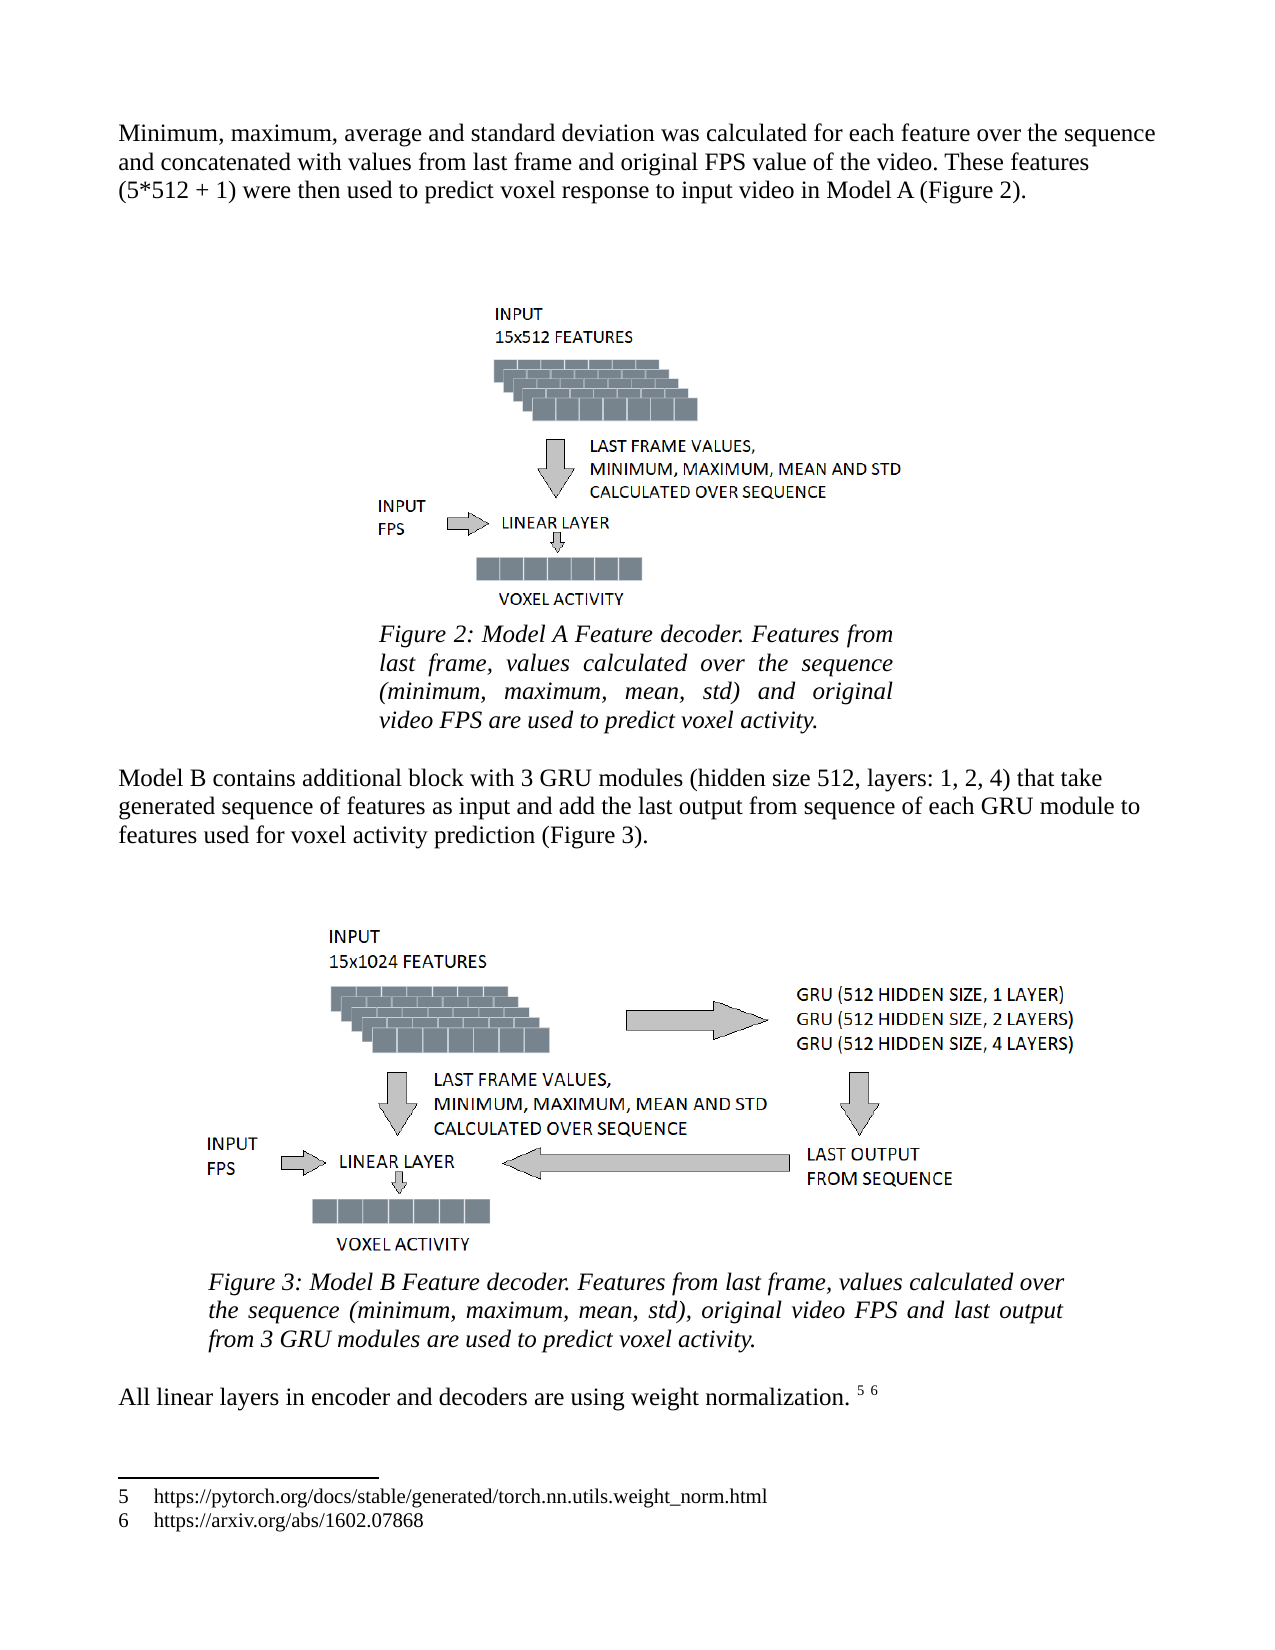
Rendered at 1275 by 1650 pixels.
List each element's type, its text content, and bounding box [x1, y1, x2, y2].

text Figure 2: Model A Feature decoder. Features from last frame, values calculated over the sequence (minimum, maximum, mean, std) and original video FPS are used to predict voxel activity. [379, 619, 896, 734]
text Model B contains additional block with 3 GRU modules (hidden size 512, layers: 1, 2, 4) that take generated sequence of features as input and add the last output from sequence of each GRU module to features used for voxel activity prediction (Figure 3). [118, 763, 1157, 849]
text https://pytorch.org/docs/stable/generated/torch.nn.utils.weight_norm.html [118, 1484, 1157, 1508]
text https://arxiv.org/abs/1602.07868 [118, 1508, 1157, 1532]
text All linear layers in encoder and decoders are using weight normalization. [118, 1382, 1157, 1410]
text Minimum, maximum, average and standard deviation was calculated for each feature over the sequence and concatenated with values from last frame and original FPS value of the video. These features (5*512 + 1) were then used to predict voxel response to input video in Model A (Figure 2). [118, 118, 1157, 204]
picture [363, 303, 912, 619]
picture [191, 918, 1084, 1267]
text Figure 3: Model B Feature decoder. Features from last frame, values calculated over the sequence (minimum, maximum, mean, std), original video FPS and last output from 3 GRU modules are used to predict voxel activity. [208, 1267, 1067, 1353]
